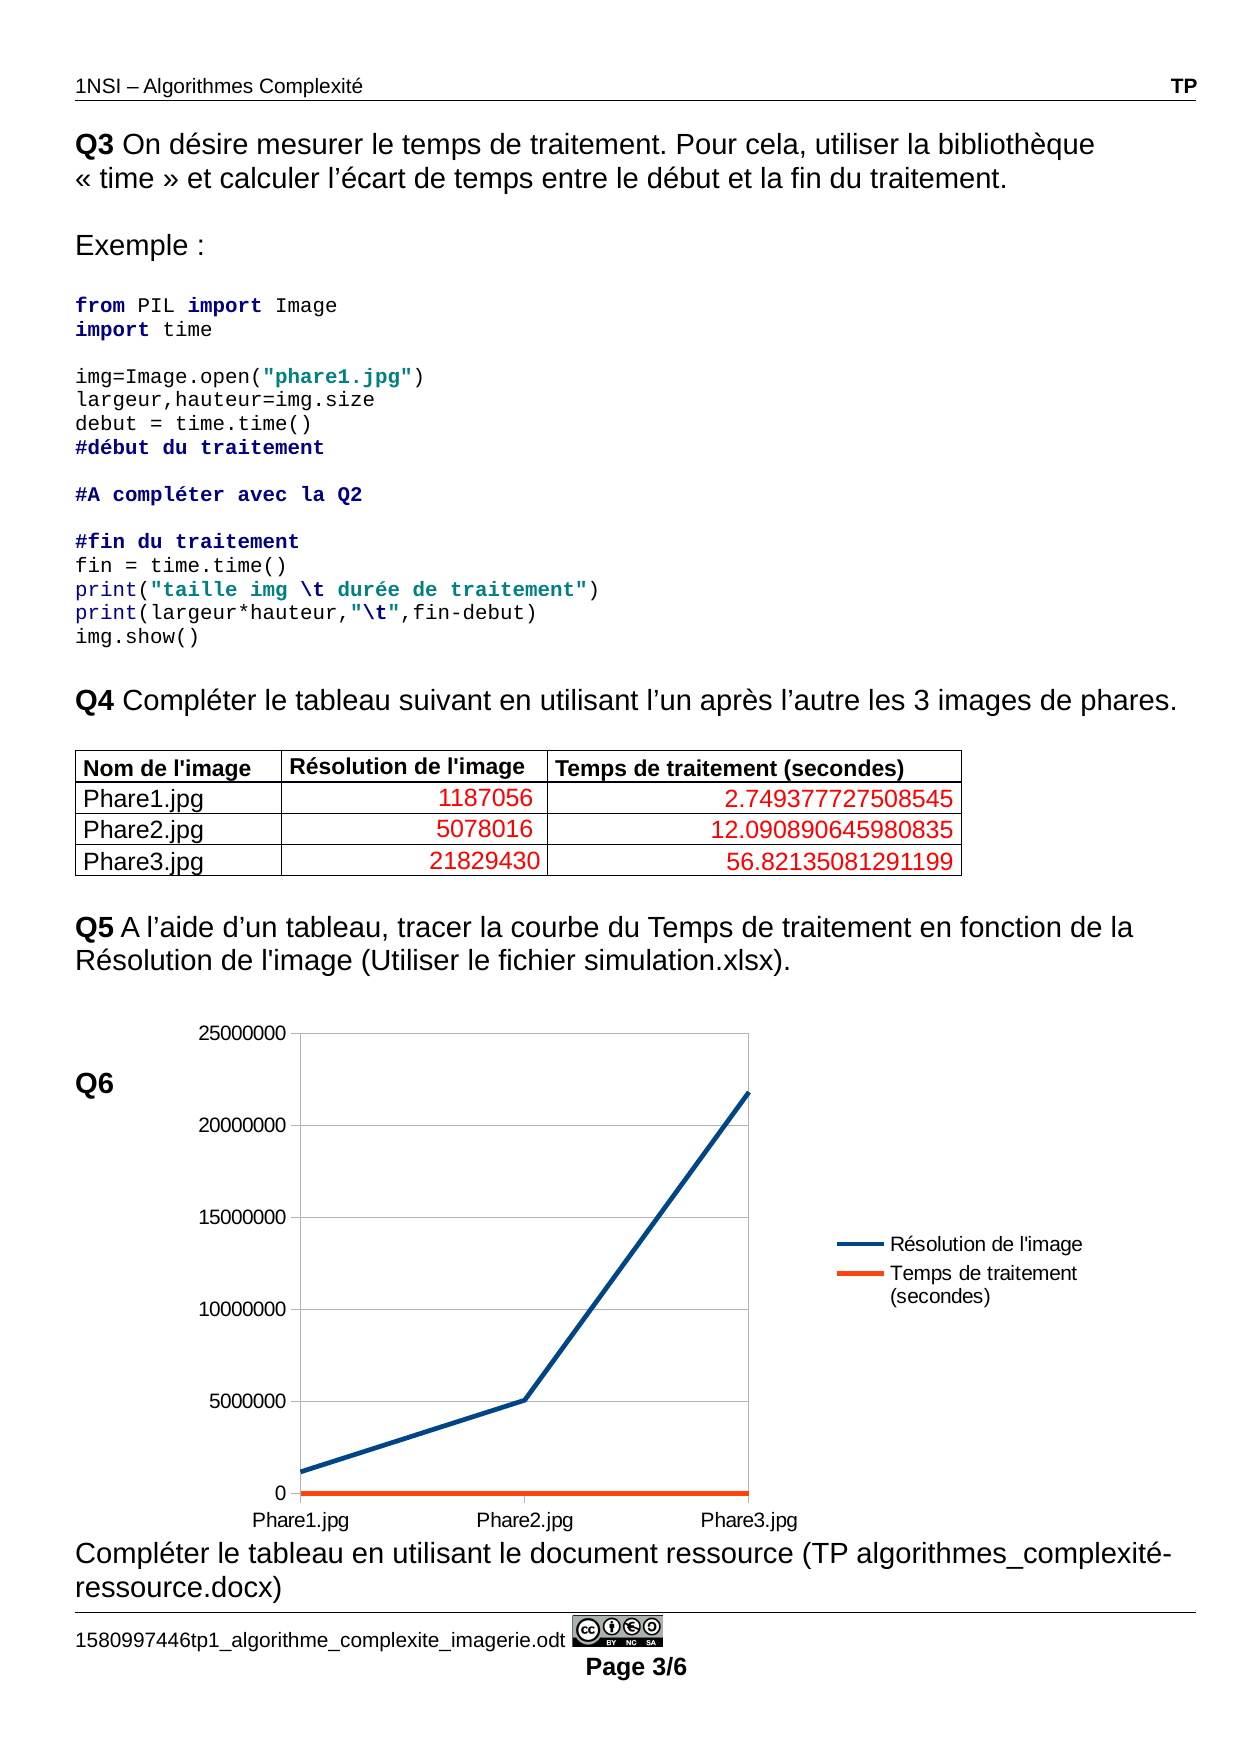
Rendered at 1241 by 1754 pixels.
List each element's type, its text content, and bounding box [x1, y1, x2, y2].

table_header Temps de traitement (secondes) [548, 751, 961, 781]
text Q4 Compléter le tableau suivant en utilisant l’un après l’autre les 3 images de phares. [75, 683, 1196, 717]
text Q6 [75, 1066, 163, 1100]
text #fin du traitement [75, 531, 1196, 555]
table_cell 21829430 [282, 845, 547, 875]
text fin = time.time() print("taille img \t durée de traitement") print(largeur*hauteur,"\t",fin-debut) img.show() [75, 555, 1196, 649]
table_cell 56.82135081291199 [548, 845, 961, 875]
table_header Nom de l'image [76, 751, 281, 781]
text Exemple : [75, 228, 1196, 261]
table_cell 12.090890645980835 [548, 814, 961, 844]
table_cell Phare1.jpg [76, 783, 281, 813]
text Compléter le tableau en utilisant le document ressource (TP algorithmes_complexité-ressource.docx) [75, 1128, 1196, 1603]
table_cell Phare3.jpg [76, 845, 281, 875]
picture [572, 1615, 663, 1647]
table_cell 1187056 [282, 783, 547, 813]
text [1108, 1066, 1196, 1100]
table_cell 2.749377727508545 [548, 783, 961, 813]
text from PIL import Image import time img=Image.open("phare1.jpg") largeur,hauteur=img.size debut = time.time() #début du traitement [75, 295, 1196, 460]
text Q3 On désire mesurer le temps de traitement. Pour cela, utiliser la bibliothèque « time » et calculer l’écart de temps entre le début et la fin du traitement. [75, 127, 1196, 194]
table_header Résolution de l'image [282, 751, 547, 781]
text #A compléter avec la Q2 [75, 484, 1196, 508]
table_cell 5078016 [282, 814, 547, 844]
text Q5 A l’aide d’un tableau, tracer la courbe du Temps de traitement en fonction de la Résolution de l'image (Utiliser le fichier simulation.xlsx). [75, 910, 1196, 977]
table_cell Phare2.jpg [76, 814, 281, 844]
